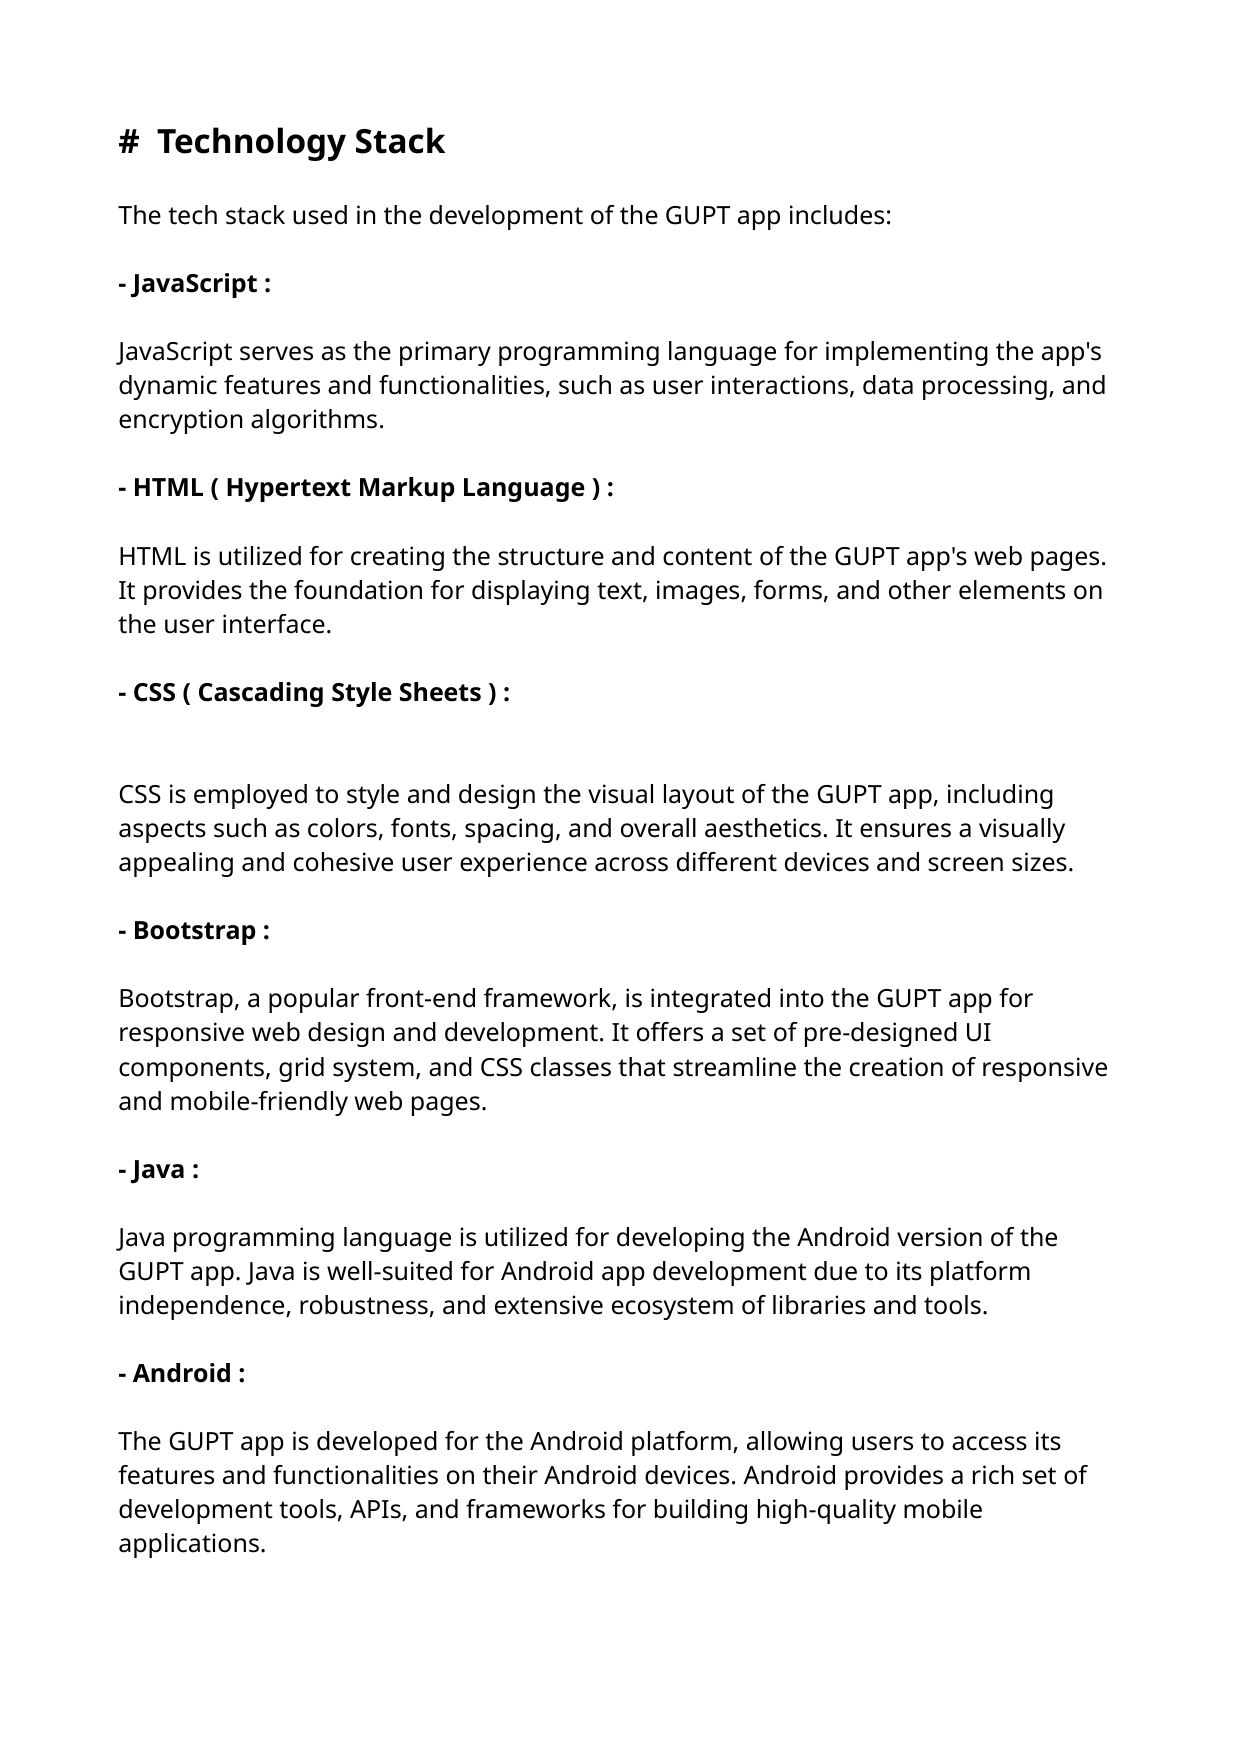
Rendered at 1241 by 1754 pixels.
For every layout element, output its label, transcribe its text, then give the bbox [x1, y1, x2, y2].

text The GUPT app is developed for the Android platform, allowing users to access its features and functionalities on their Android devices. Android provides a rich set of development tools, APIs, and frameworks for building high-quality mobile applications. [118, 1424, 1122, 1560]
text - Android : [118, 1356, 1122, 1390]
text - HTML ( Hypertext Markup Language ) : [118, 470, 1122, 504]
text JavaScript serves as the primary programming language for implementing the app's dynamic features and functionalities, such as user interactions, data processing, and encryption algorithms. [118, 334, 1122, 436]
text - Java : [118, 1151, 1122, 1185]
text CSS is employed to style and design the visual layout of the GUPT app, including aspects such as colors, fonts, spacing, and overall aesthetics. It ensures a visually appealing and cohesive user experience across different devices and screen sizes. [118, 777, 1122, 879]
text Bootstrap, a popular front-end framework, is integrated into the GUPT app for responsive web design and development. It offers a set of pre-designed UI components, grid system, and CSS classes that streamline the creation of responsive and mobile-friendly web pages. [118, 981, 1122, 1117]
text - JavaScript : [118, 266, 1122, 300]
text HTML is utilized for creating the structure and content of the GUPT app's web pages. It provides the foundation for displaying text, images, forms, and other elements on the user interface. [118, 538, 1122, 640]
text - CSS ( Cascading Style Sheets ) : [118, 674, 1122, 708]
text The tech stack used in the development of the GUPT app includes: [118, 198, 1122, 232]
text # Technology Stack [118, 118, 1122, 163]
text - Bootstrap : [118, 913, 1122, 947]
text Java programming language is utilized for developing the Android version of the GUPT app. Java is well-suited for Android app development due to its platform independence, robustness, and extensive ecosystem of libraries and tools. [118, 1219, 1122, 1322]
